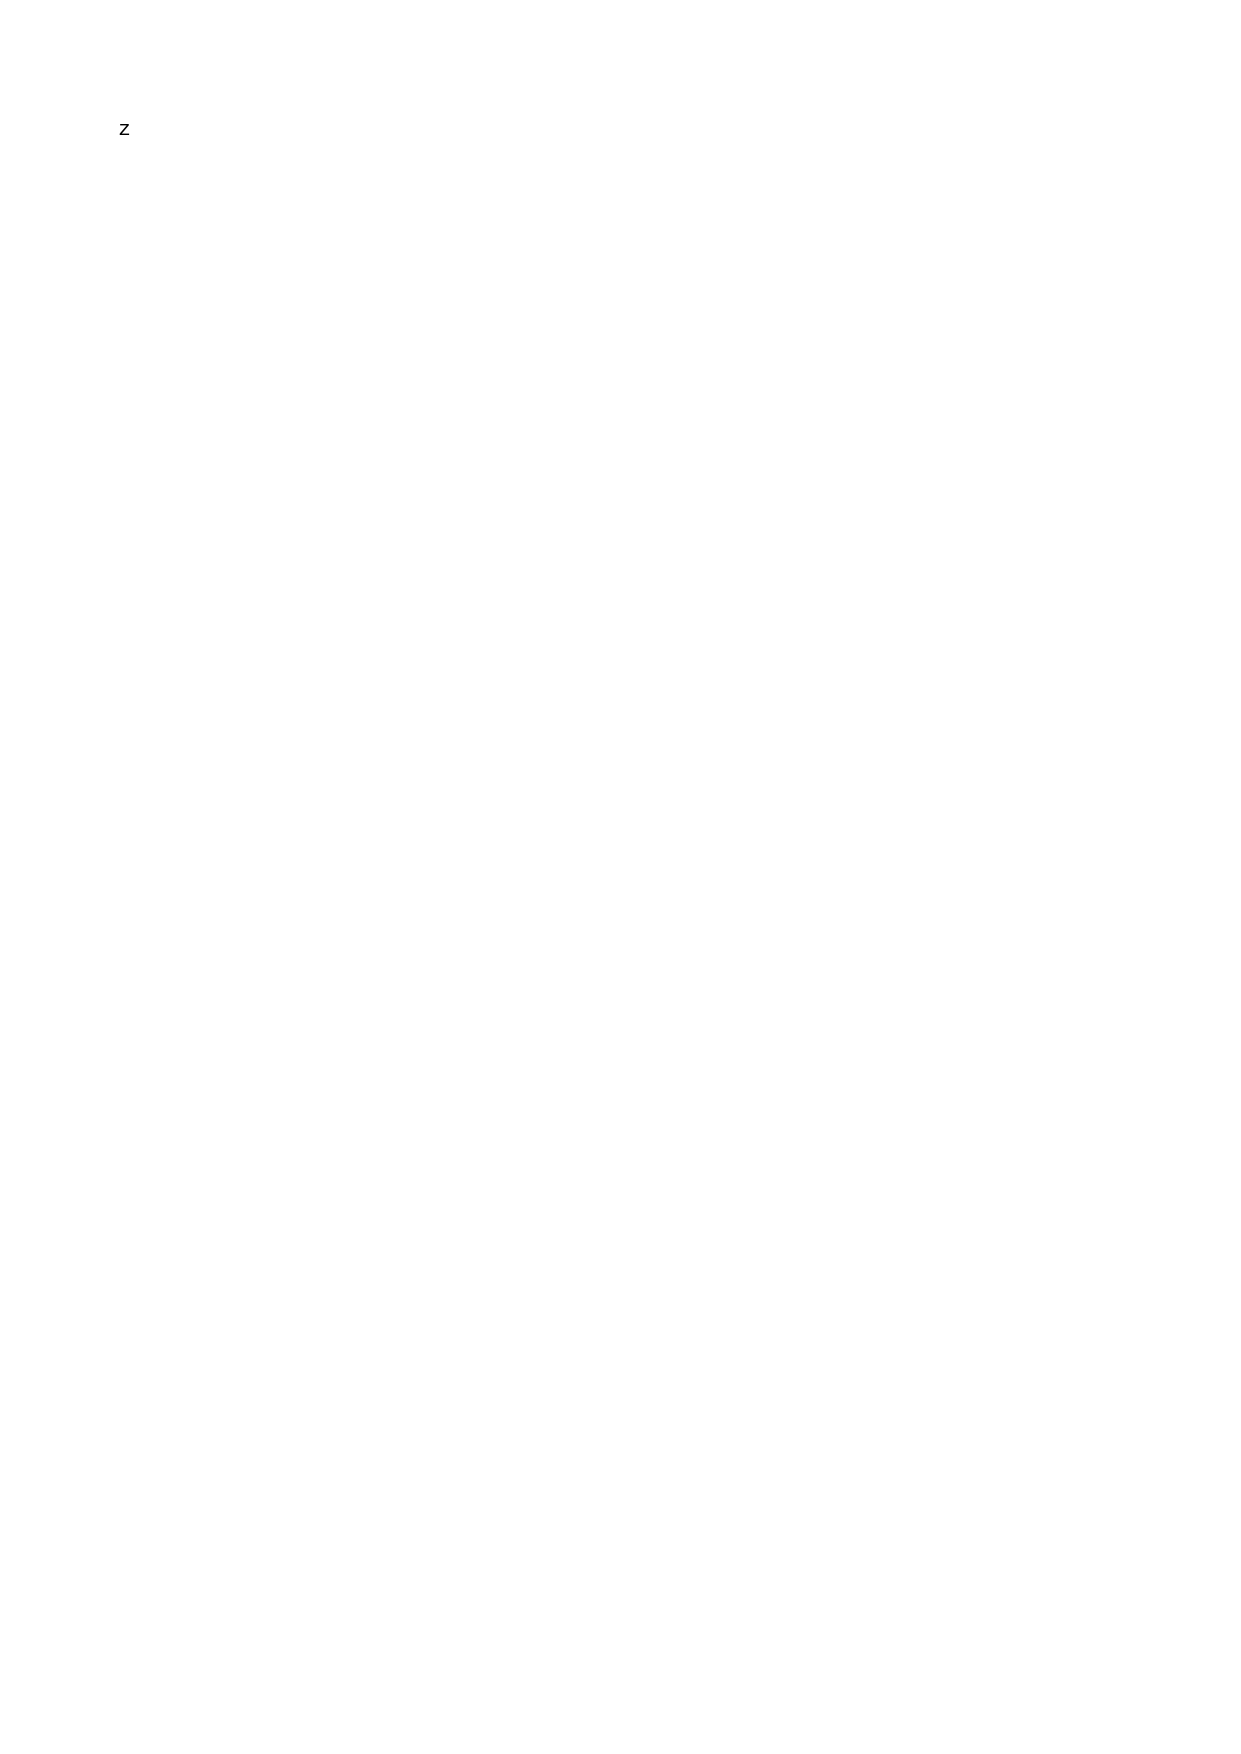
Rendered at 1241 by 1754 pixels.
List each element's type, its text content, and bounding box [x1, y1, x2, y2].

text z [118, 118, 1122, 142]
